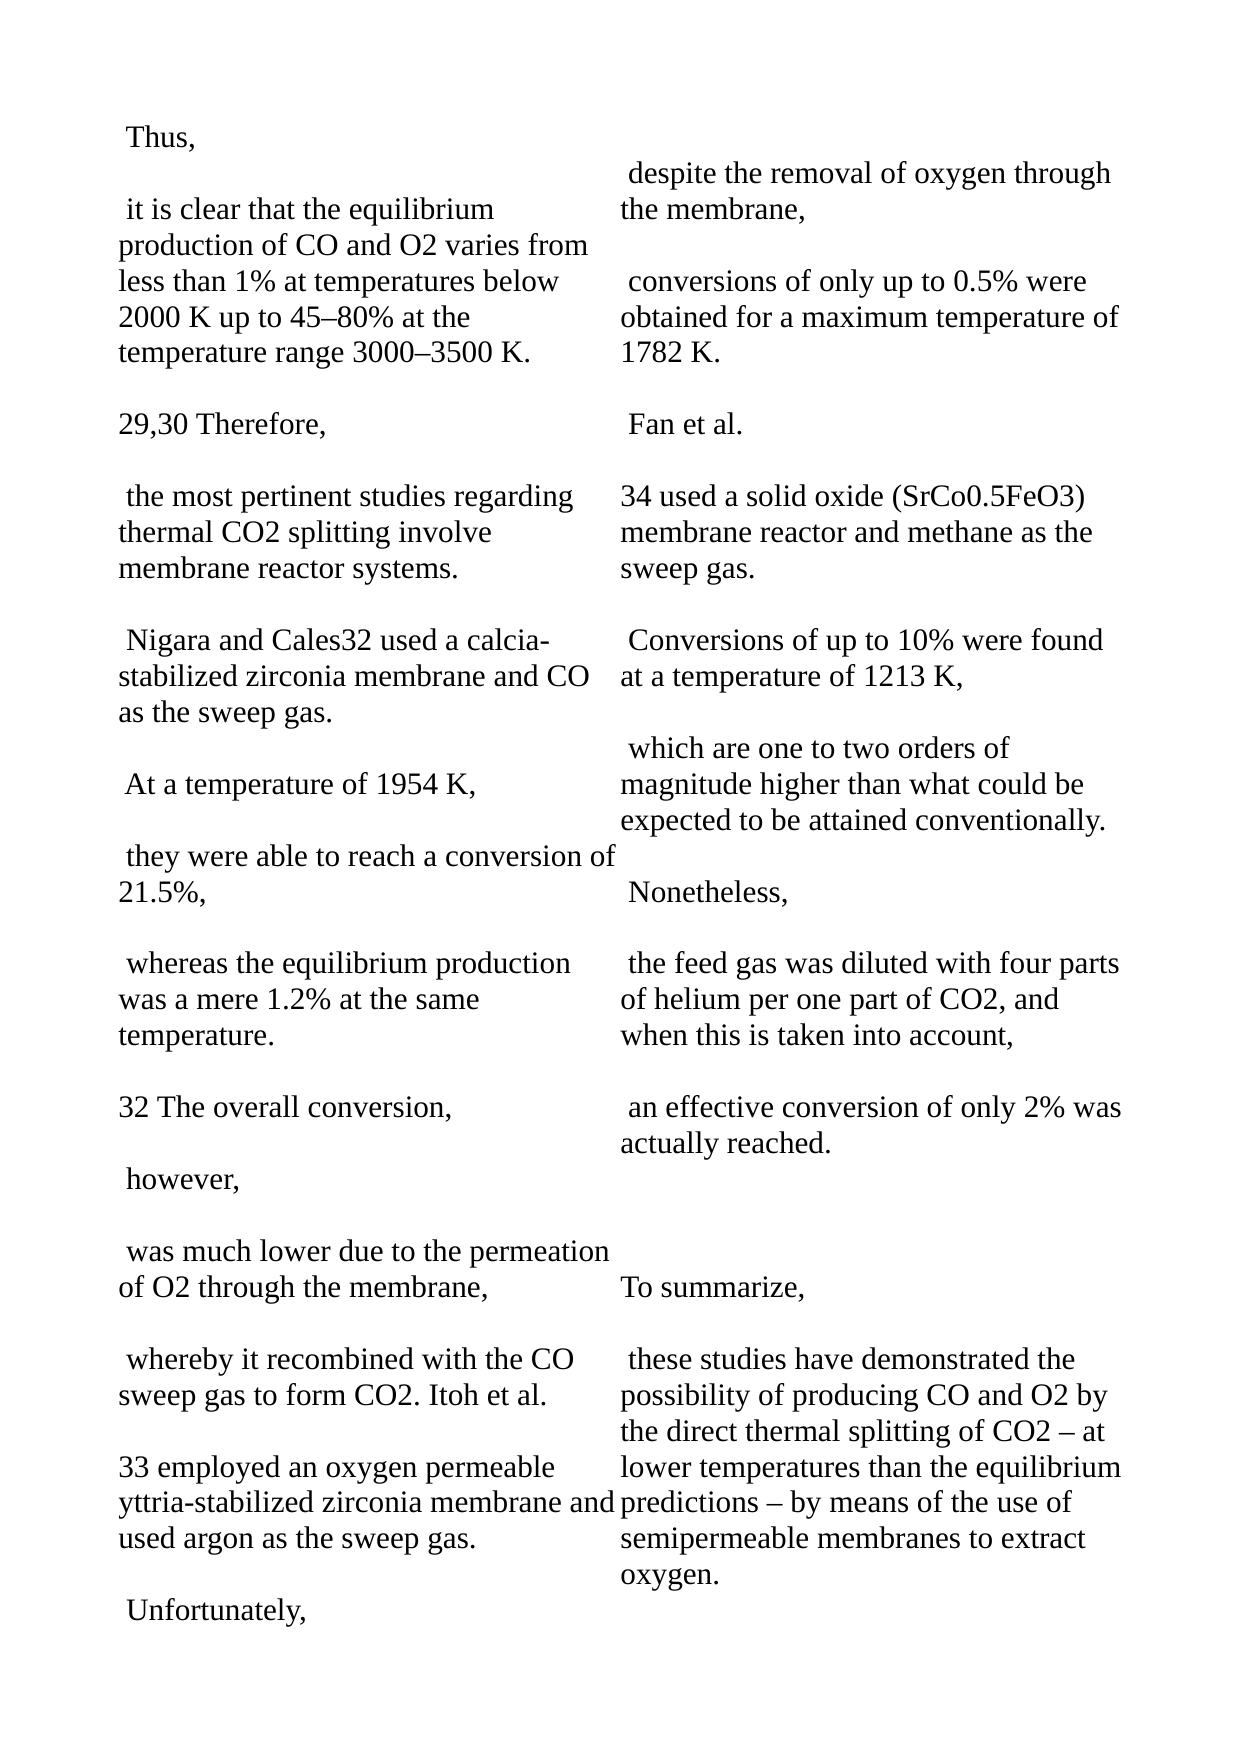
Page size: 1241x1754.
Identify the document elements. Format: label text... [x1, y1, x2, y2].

text the feed gas was diluted with four parts of helium per one part of CO2, and when this is taken into account, [620, 945, 1122, 1052]
text Conversions of up to 10% were found at a temperature of 1213 K, [620, 621, 1122, 693]
text however, [118, 1160, 620, 1196]
text was much lower due to the permeation of O2 through the membrane, [118, 1232, 620, 1304]
text an effective conversion of only 2% was actually reached. [620, 1088, 1122, 1160]
text whereas the equilibrium production was a mere 1.2% at the same temperature. [118, 945, 620, 1052]
text they were able to reach a conversion of 21.5%, [118, 837, 620, 909]
text it is clear that the equilibrium production of CO and O2 varies from less than 1% at temperatures below 2000 K up to 45–80% at the temperature range 3000–3500 K. [118, 190, 620, 370]
text Nonetheless, [620, 873, 1122, 909]
text which are one to two orders of magnitude higher than what could be expected to be attained conventionally. [620, 729, 1122, 837]
text these studies have demonstrated the possibility of producing CO and O2 by the direct thermal splitting of CO2 – at lower temperatures than the equilibrium predictions – by means of the use of semipermeable membranes to extract oxygen. [620, 1340, 1122, 1592]
text despite the removal of oxygen through the membrane, [620, 154, 1122, 226]
text 29,30 Therefore, [118, 406, 620, 442]
text 32 The overall conversion, [118, 1088, 620, 1124]
text At a temperature of 1954 K, [118, 765, 620, 801]
text Thus, [118, 118, 620, 154]
text 33 employed an oxygen permeable yttria-stabilized zirconia membrane and used argon as the sweep gas. [118, 1448, 620, 1556]
text Nigara and Cales32 used a calcia-stabilized zirconia membrane and CO as the sweep gas. [118, 621, 620, 729]
text Fan et al. [620, 406, 1122, 442]
text conversions of only up to 0.5% were obtained for a maximum temperature of 1782 K. [620, 262, 1122, 370]
text whereby it recombined with the CO sweep gas to form CO2. Itoh et al. [118, 1340, 620, 1412]
text To summarize, [620, 1268, 1122, 1304]
text the most pertinent studies regarding thermal CO2 splitting involve membrane reactor systems. [118, 477, 620, 585]
text Unfortunately, [118, 1592, 620, 1627]
text 34 used a solid oxide (SrCo0.5FeO3) membrane reactor and methane as the sweep gas. [620, 477, 1122, 585]
